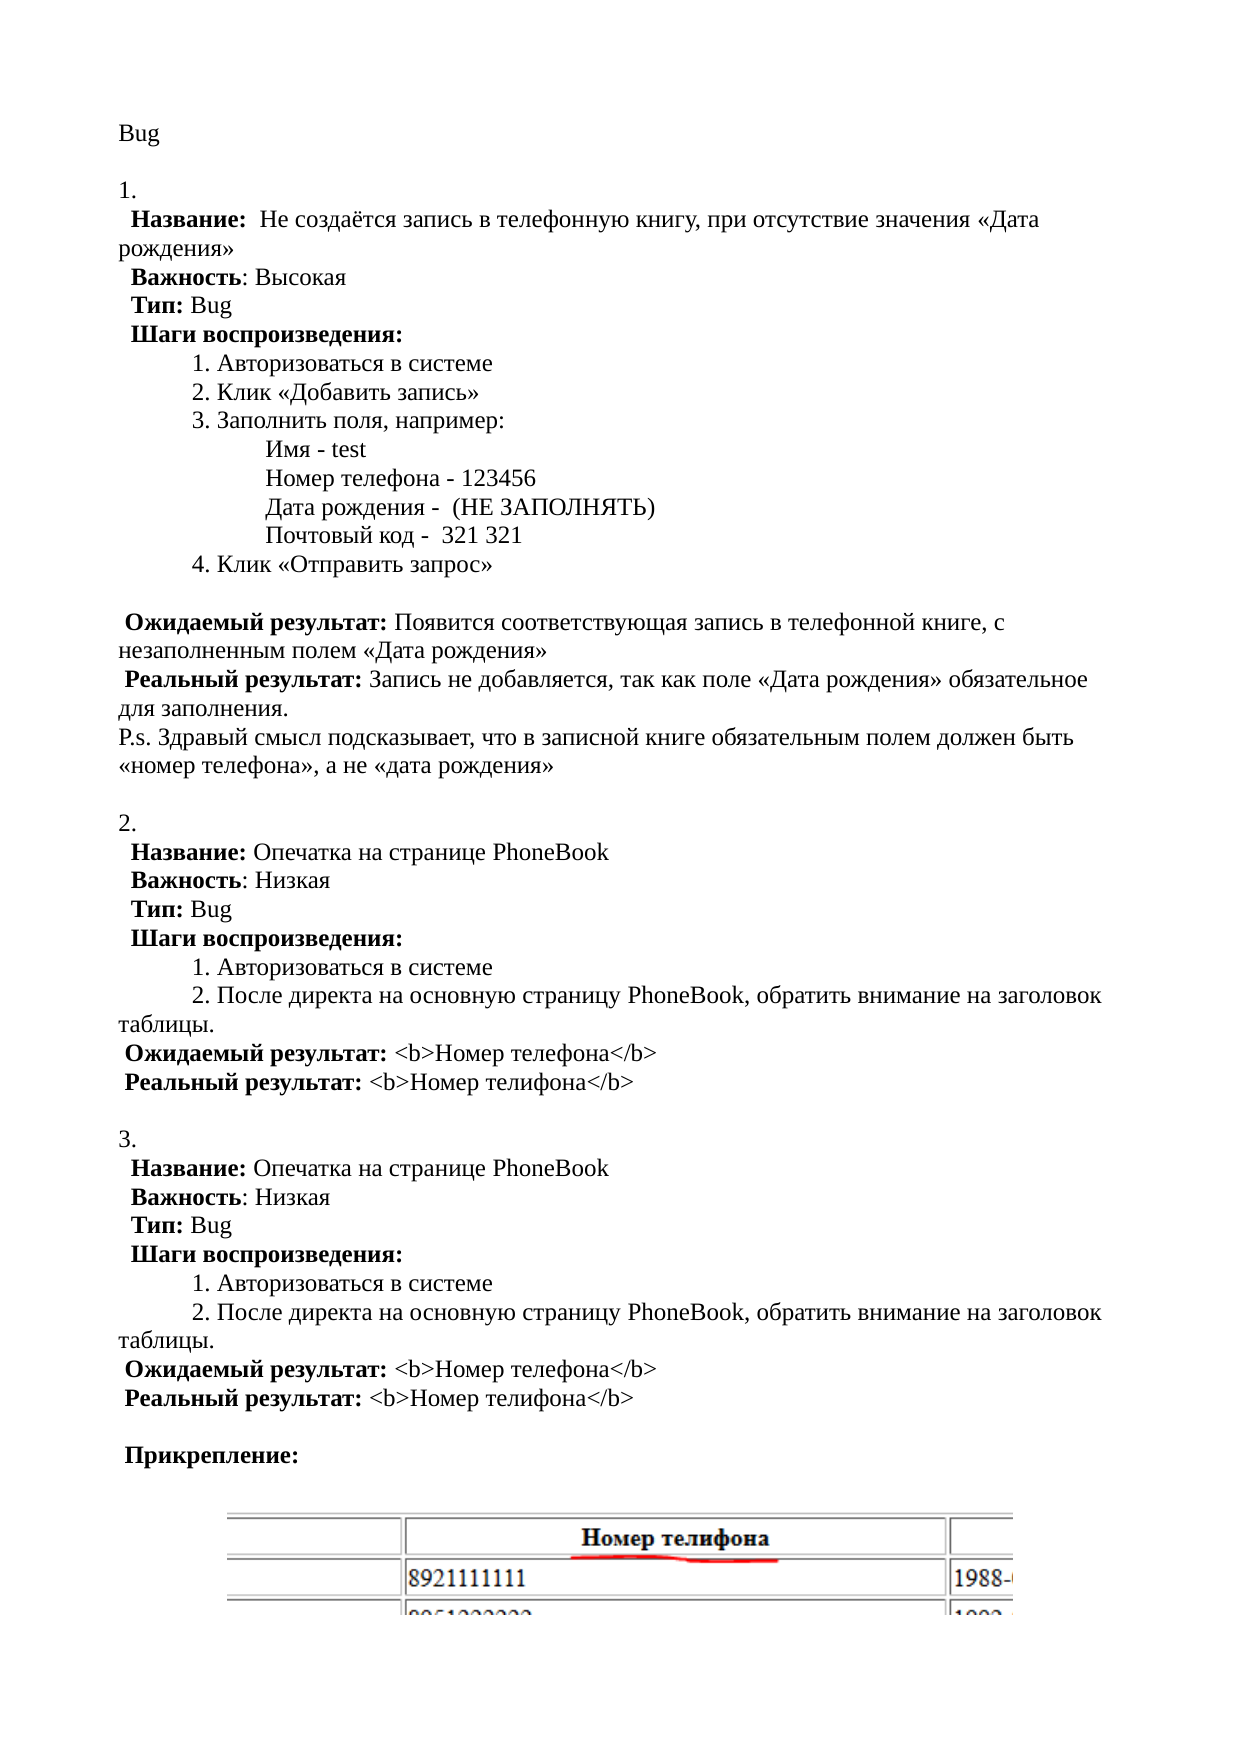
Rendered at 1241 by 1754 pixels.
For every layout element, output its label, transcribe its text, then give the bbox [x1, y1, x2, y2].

text 3. Заполнить поля, например: Имя - test Номер телефона - 123456 Дата рождения - (НЕ ЗАПОЛНЯТЬ) Почтовый код - 321 321 4. Клик «Отправить запрос» [118, 406, 1122, 578]
text 2. [118, 808, 1122, 837]
text 1. [118, 176, 1122, 204]
text Bug [118, 118, 1122, 176]
text Прикрепление: [118, 1441, 1122, 1469]
text Название: Не создаётся запись в телефонную книгу, при отсутствие значения «Дата рождения» Важность: Высокая Тип: Bug Шаги воспроизведения: 1. Авторизоваться в системе 2. Клик «Добавить запись» [118, 204, 1122, 406]
text Ожидаемый результат: Появится соответствующая запись в телефонной книге, с незаполненным полем «Дата рождения» Реальный результат: Запись не добавляется, так как поле «Дата рождения» обязательное для заполнения. [118, 578, 1122, 722]
picture [227, 1469, 1013, 1615]
text P.s. Здравый смысл подсказывает, что в записной книге обязательным полем должен быть «номер телефона», а не «дата рождения» [118, 722, 1122, 808]
text Название: Опечатка на странице PhoneBook Важность: Низкая Тип: Bug Шаги воспроизведения: 1. Авторизоваться в системе 2. После директа на основную страницу PhoneBook, обратить внимание на заголовок таблицы. Ожидаемый результат: <b>Номер телефона</b> Реальный результат: <b>Номер телифона</b> [118, 837, 1122, 1096]
text 3. Название: Опечатка на странице PhoneBook Важность: Низкая Тип: Bug Шаги воспроизведения: 1. Авторизоваться в системе 2. После директа на основную страницу PhoneBook, обратить внимание на заголовок таблицы. Ожидаемый результат: <b>Номер телефона</b> Реальный результат: <b>Номер телифона</b> [118, 1124, 1122, 1412]
